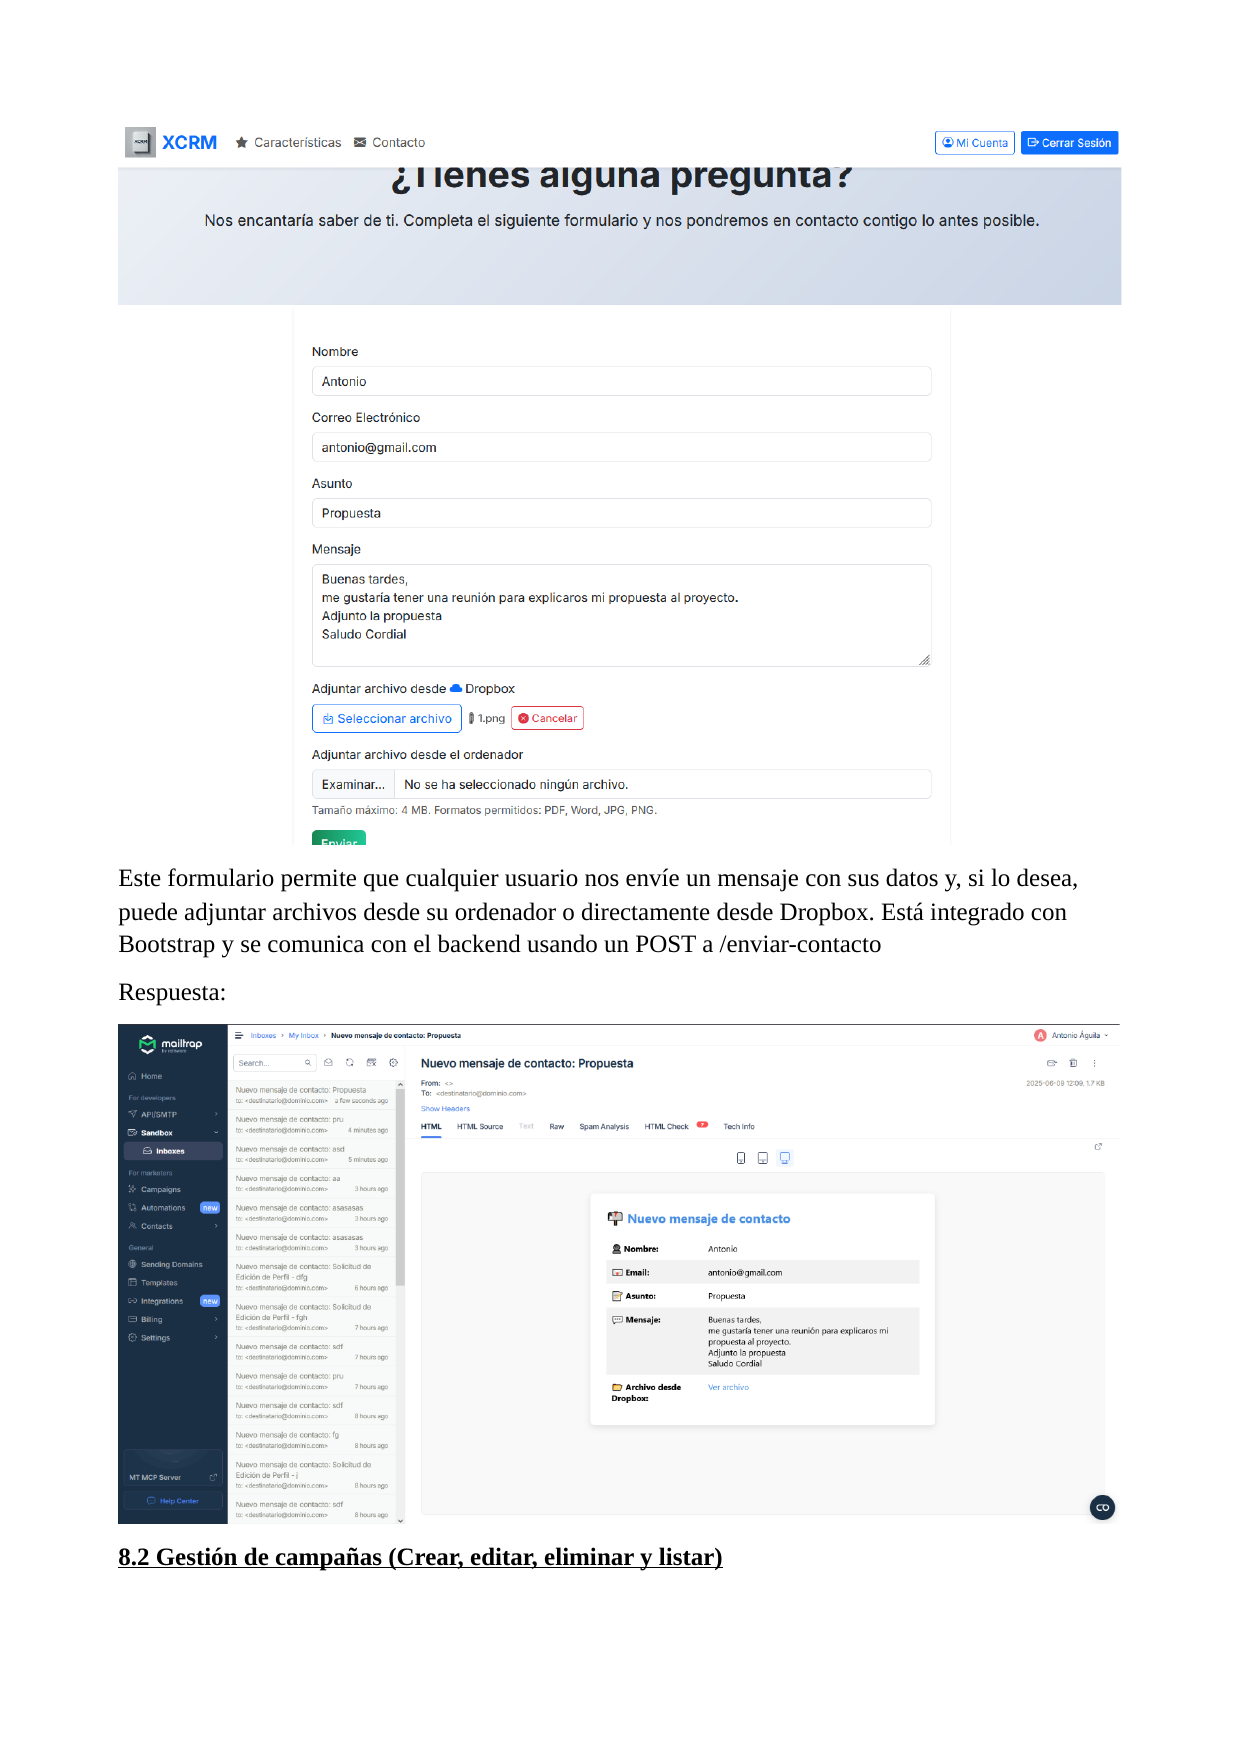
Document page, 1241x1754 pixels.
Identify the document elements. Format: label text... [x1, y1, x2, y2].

text Este formulario permite que cualquier usuario nos envíe un mensaje con sus datos y, si lo desea, puede adjuntar archivos desde su ordenador o directamente desde Dropbox. Está integrado con Bootstrap y se comunica con el backend usando un POST a /enviar-contacto [118, 863, 1122, 958]
text Respuesta: [118, 977, 1122, 1006]
text 8.2 Gestión de campañas (Crear, editar, eliminar y listar) [118, 1542, 1122, 1571]
